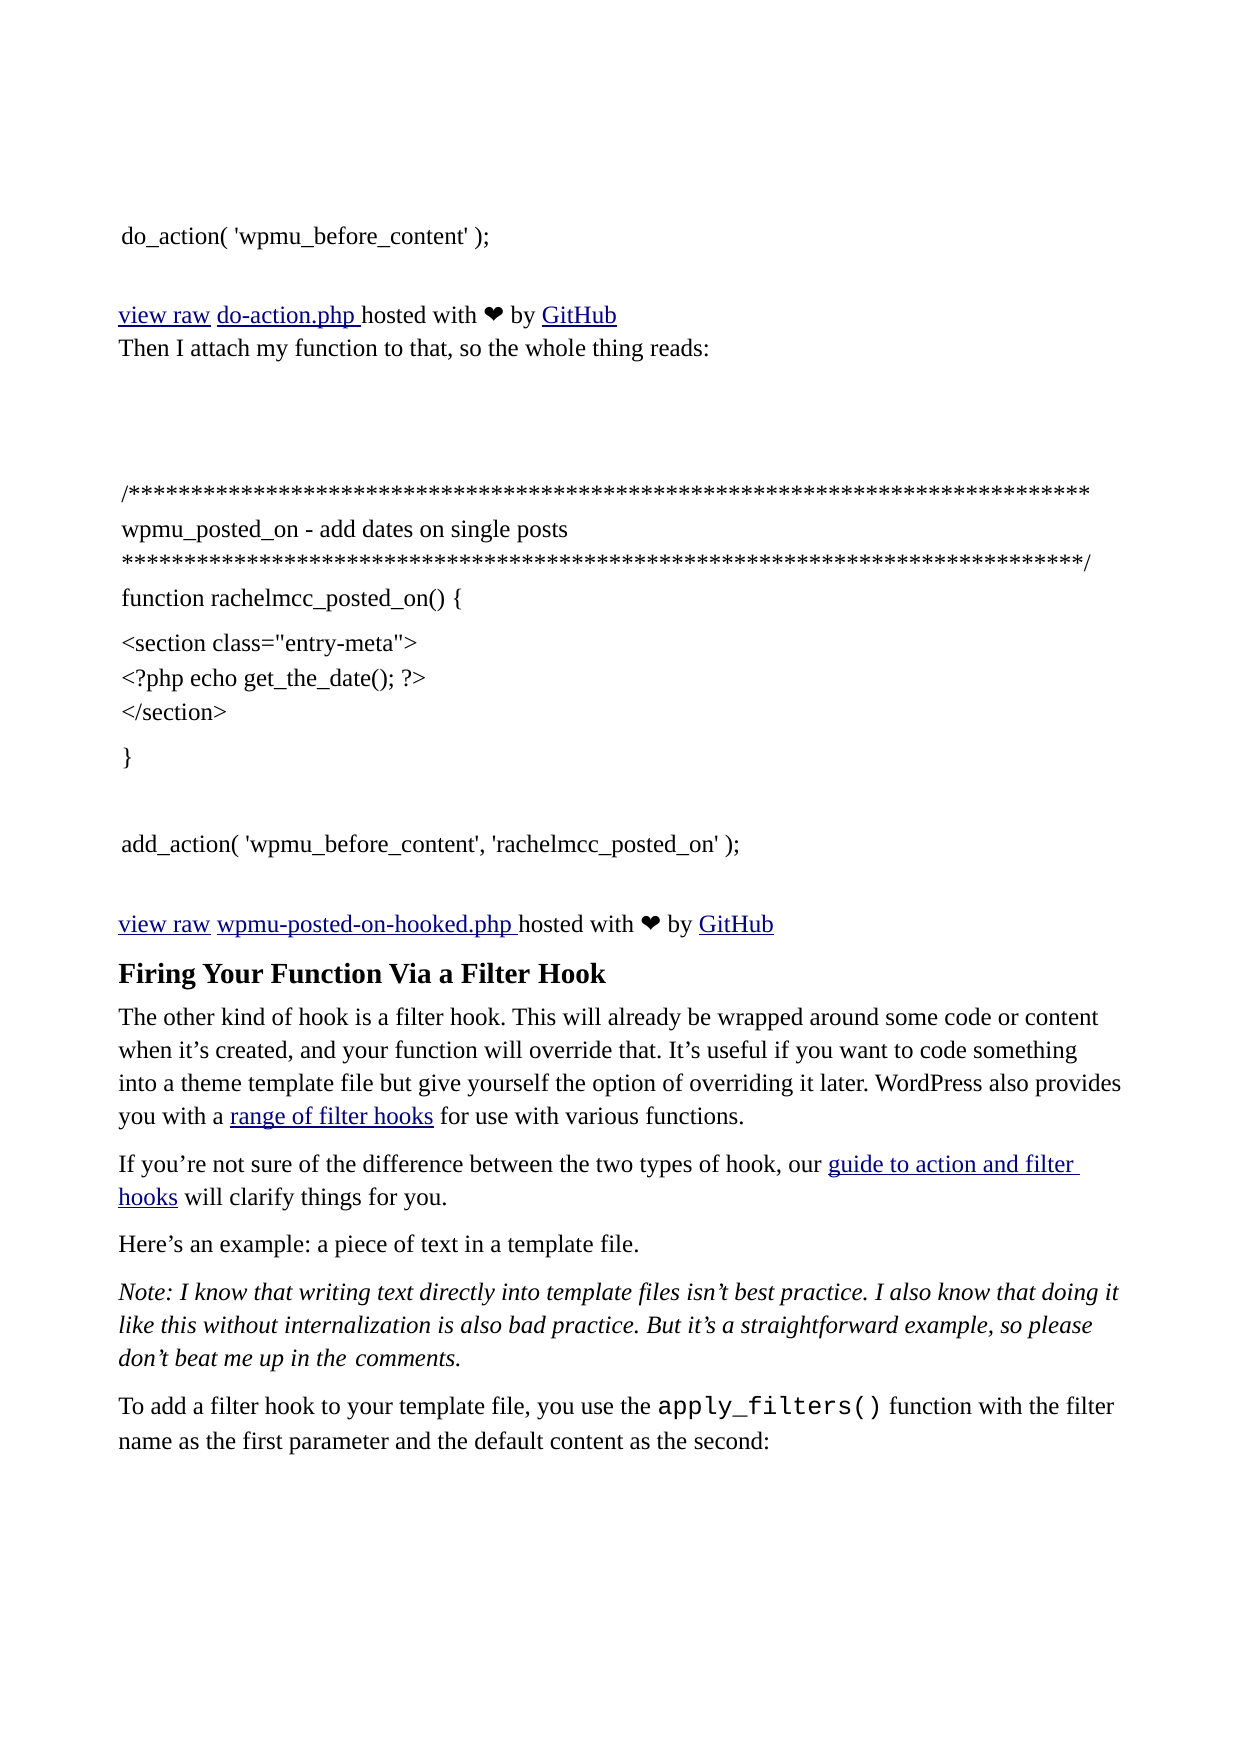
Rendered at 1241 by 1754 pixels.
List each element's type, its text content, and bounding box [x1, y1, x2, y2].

text The other kind of hook is a filter hook. This will already be wrapped around some code or content when it’s created, and your function will override that. It’s useful if you want to code something into a theme template file but give yourself the option of overriding it later. WordPress also provides you with a range of filter hooks for use with various functions. [118, 1002, 1122, 1130]
text view raw do-action.php hosted with ❤ by GitHub [118, 300, 1122, 329]
table_header add_action( 'wpmu_before_content', 'rachelmcc_posted_on' ); [118, 826, 754, 861]
table_header function rachelmcc_posted_on() { [118, 580, 478, 614]
text If you’re not sure of the difference between the two types of hook, our guide to action and filter hooks will clarify things for you. [118, 1149, 1122, 1211]
table_header <?php echo get_the_date(); ?> [118, 660, 441, 694]
table_header } [118, 740, 147, 774]
text Note: I know that writing text directly into template files isn’t best practice. I also know that doing it like this without internalization is also bad practice. But it’s a straightforward example, so please don’t beat me up in the comments. [118, 1277, 1122, 1372]
text Then I attach my function to that, so the whole thing reads: [118, 333, 1122, 362]
table_header *****************************************************************************/ [118, 545, 1105, 580]
table_header [118, 615, 136, 625]
table_header <section class="entry-meta"> [118, 625, 432, 660]
table_header </section> [118, 694, 241, 729]
table_header [118, 729, 136, 739]
table_header wpmu_posted_on - add dates on single posts [118, 511, 583, 545]
text view raw wpmu-posted-on-hooked.php hosted with ❤ by GitHub [118, 909, 1122, 937]
text Here’s an example: a piece of text in a template file. [118, 1229, 1122, 1258]
table_header do_action( 'wpmu_before_content' ); [118, 218, 504, 253]
text To add a filter hook to your template file, you use the apply_filters() function with the filter name as the first parameter and the default content as the second: [118, 1391, 1122, 1455]
table_header /***************************************************************************** [118, 476, 1105, 511]
subtitle Firing Your Function Via a Filter Hook [118, 956, 1122, 990]
